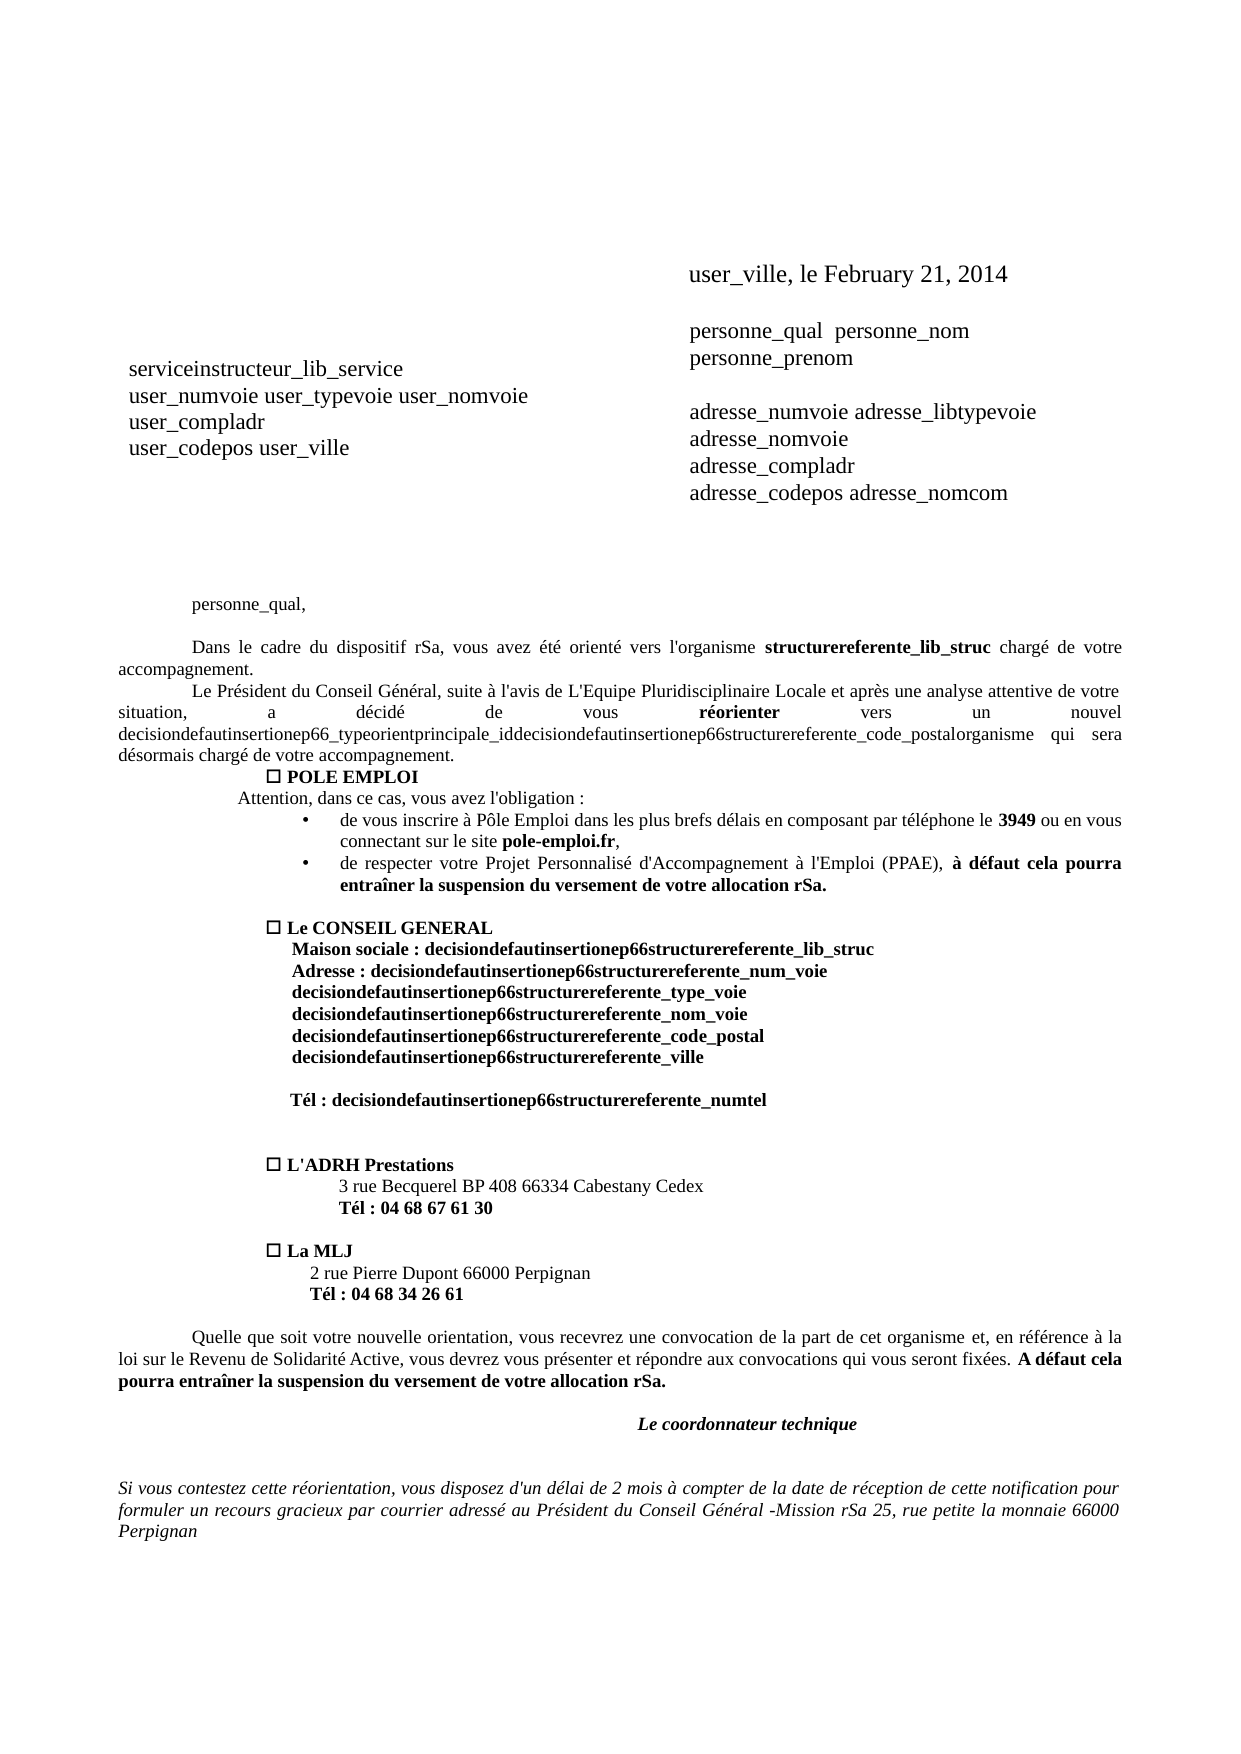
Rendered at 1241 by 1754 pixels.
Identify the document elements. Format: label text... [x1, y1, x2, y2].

text 3 rue Becquerel BP 408 66334 Cabestany Cedex [118, 1175, 1122, 1197]
text (decisionsaisinebilanparcoursep66typeorient_id="5")AND(decisionsaisinebilanparcoursep66typeorient_id!="7") decisionsaisinebilanparcoursep66typeorient_id [118, 533, 1122, 591]
text user_ville, le 21 février 2014 [688, 259, 1122, 288]
text 2 rue Pierre Dupont 66000 Perpignan [118, 1262, 1122, 1283]
text  La MLJ [118, 1240, 1122, 1262]
text Le Président du Conseil Général, suite à l'avis de L'Equipe Pluridisciplinaire Locale et après une analyse attentive de votre situation, a décidé de vous réorienter vers un nouvel decisiondefautinsertionep66_typeorientprincipale_iddecisiondefautinsertionep66structurereferente_code_postalorganisme qui sera désormais chargé de votre accompagnement. [118, 679, 1122, 766]
text Quelle que soit votre nouvelle orientation, vous recevrez une convocation de la part de cet organisme et, en référence à la loi sur le Revenu de Solidarité Active, vous devrez vous présenter et répondre aux convocations qui vous seront fixées. A défaut cela pourra entraîner la suspension du versement de votre allocation rSa. [118, 1326, 1122, 1391]
text Attention, dans ce cas, vous avez l'obligation : [118, 787, 1122, 809]
text Tél : decisiondefautinsertionep66structurereferente_numtel [290, 1089, 1122, 1111]
text Tél : 04 68 67 61 30 [118, 1197, 1122, 1218]
text Maison sociale : decisiondefautinsertionep66structurereferente_lib_struc [292, 938, 1122, 960]
text Si vous contestez cette réorientation, vous disposez d'un délai de 2 mois à compter de la date de réception de cette notification pour formuler un recours gracieux par courrier adressé au Président du Conseil Général -Mission rSa 25, rue petite la monnaie 66000 Perpignan [118, 1477, 1122, 1542]
text  POLE EMPLOI [118, 766, 1122, 787]
text personne_qual, [118, 591, 1122, 615]
text Dans le cadre du dispositif rSa, vous avez été orienté vers l'organisme structurereferente_lib_struc chargé de votre accompagnement. [118, 636, 1122, 679]
text Adresse : decisiondefautinsertionep66structurereferente_num_voie decisiondefautinsertionep66structurereferente_type_voie decisiondefautinsertionep66structurereferente_nom_voie [292, 960, 1122, 1024]
table_header serviceinstructeur_lib_service user_numvoie user_typevoie user_nomvoie user_compladr user_codepos user_ville [117, 317, 678, 533]
text  L'ADRH Prestations [118, 1154, 1122, 1175]
table_header personne_qual personne_nom personne_prenom adresse_numvoie adresse_libtypevoie adresse_nomvoie adresse_compladr adresse_codepos adresse_nomcom [678, 317, 1152, 533]
list de vous inscrire à Pôle Emploi dans les plus brefs délais en composant par téléphone le 3949 ou en vous connectant sur le site pole-emploi.fr, [302, 809, 1122, 852]
text  Le CONSEIL GENERAL [118, 917, 1122, 938]
text Le coordonnateur technique [118, 1413, 1122, 1434]
text Tél : 04 68 34 26 61 [118, 1283, 1122, 1305]
text decisiondefautinsertionep66structurereferente_code_postal decisiondefautinsertionep66structurereferente_ville [292, 1024, 1122, 1068]
list de respecter votre Projet Personnalisé d'Accompagnement à l'Emploi (PPAE), à défaut cela pourra entraîner la suspension du versement de votre allocation rSa. [302, 852, 1122, 895]
